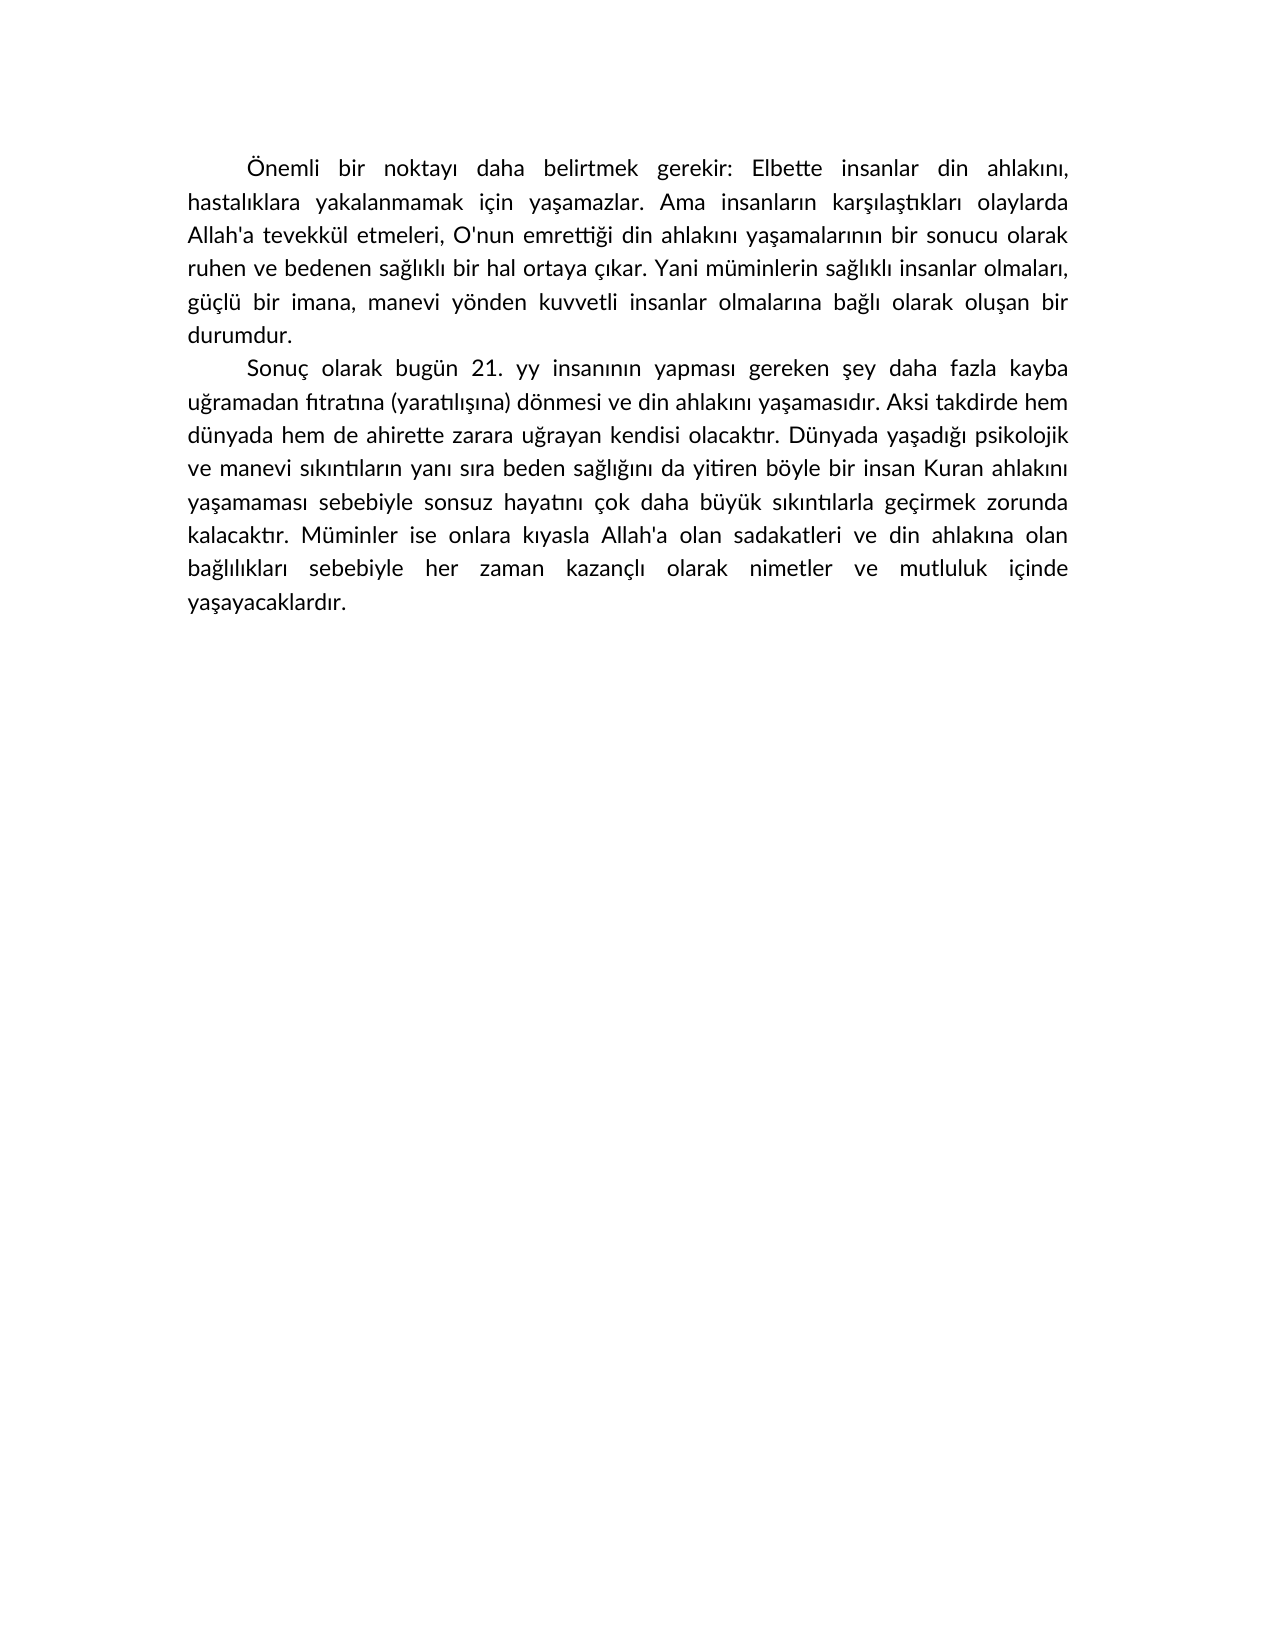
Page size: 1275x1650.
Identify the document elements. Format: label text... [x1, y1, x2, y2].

text Önemli bir noktayı daha belirtmek gerekir: Elbette insanlar din ahlakını, hastalıklara yakalanmamak için yaşamazlar. Ama insanların karşılaştıkları olaylarda Allah'a tevekkül etmeleri, O'nun emrettiği din ahlakını yaşamalarının bir sonucu olarak ruhen ve bedenen sağlıklı bir hal ortaya çıkar. Yani müminlerin sağlıklı insanlar olmaları, güçlü bir imana, manevi yönden kuvvetli insanlar olmalarına bağlı olarak oluşan bir durumdur. [187, 150, 1070, 350]
text Sonuç olarak bugün 21. yy insanının yapması gereken şey daha fazla kayba uğramadan fıtratına (yaratılışına) dönmesi ve din ahlakını yaşamasıdır. Aksi takdirde hem dünyada hem de ahirette zarara uğrayan kendisi olacaktır. Dünyada yaşadığı psikolojik ve manevi sıkıntıların yanı sıra beden sağlığını da yitiren böyle bir insan Kuran ahlakını yaşamaması sebebiyle sonsuz hayatını çok daha büyük sıkıntılarla geçirmek zorunda kalacaktır. Müminler ise onlara kıyasla Allah'a olan sadakatleri ve din ahlakına olan bağlılıkları sebebiyle her zaman kazançlı olarak nimetler ve mutluluk içinde yaşayacaklardır. [187, 350, 1070, 617]
